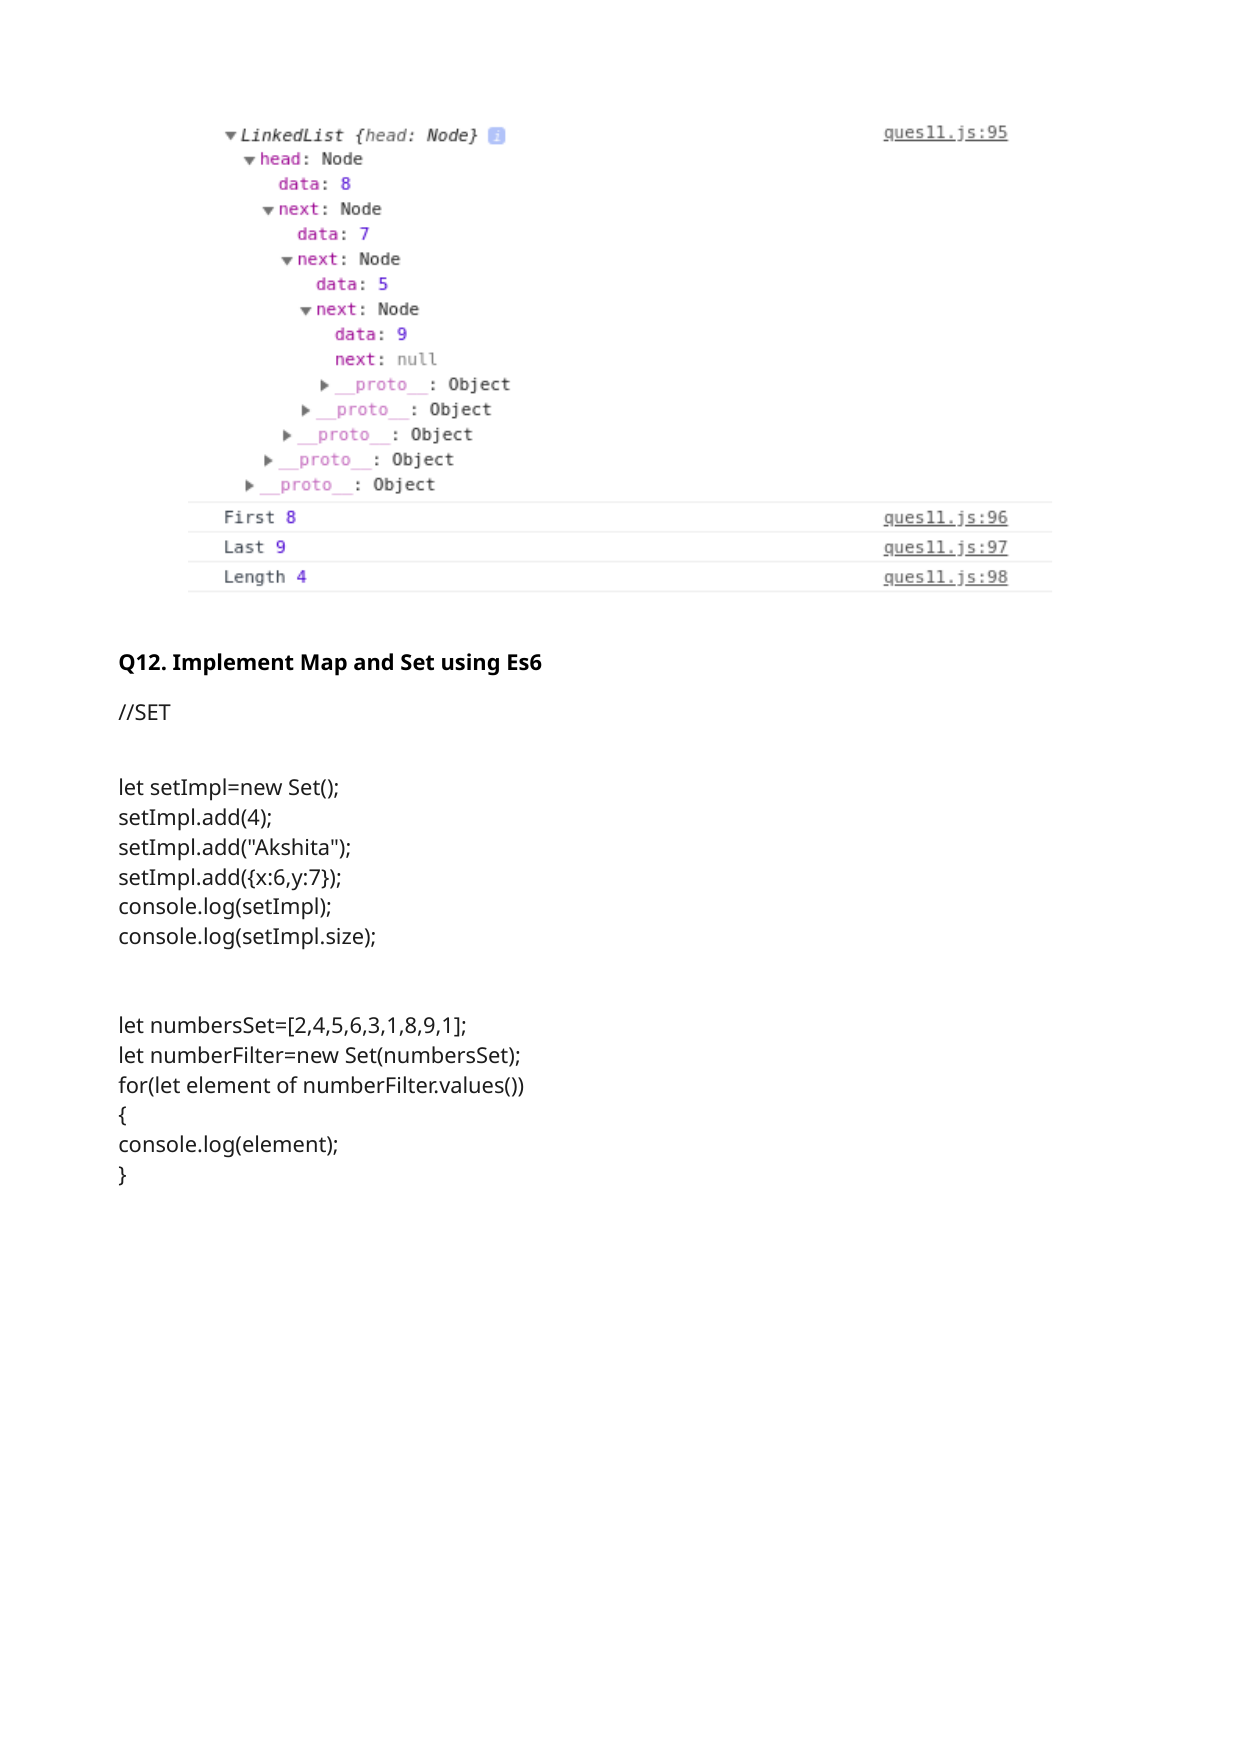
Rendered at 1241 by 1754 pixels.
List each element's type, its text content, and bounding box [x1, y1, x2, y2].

text console.log(element); [118, 1129, 1122, 1159]
text for(let element of numberFilter.values()) [118, 1070, 1122, 1099]
text let numbersSet=[2,4,5,6,3,1,8,9,1]; [118, 1010, 1122, 1040]
text setImpl.add({x:6,y:7}); [118, 862, 1122, 891]
text console.log(setImpl.size); [118, 921, 1122, 951]
text setImpl.add("Akshita"); [118, 832, 1122, 862]
text console.log(setImpl); [118, 891, 1122, 921]
picture [188, 118, 1053, 594]
text let numberFilter=new Set(numbersSet); [118, 1040, 1122, 1070]
text let setImpl=new Set(); [118, 772, 1122, 802]
text setImpl.add(4); [118, 802, 1122, 832]
text } [118, 1159, 1122, 1189]
text Q12. Implement Map and Set using Es6 [118, 647, 1122, 677]
text { [118, 1099, 1122, 1129]
text //SET [118, 697, 1122, 727]
